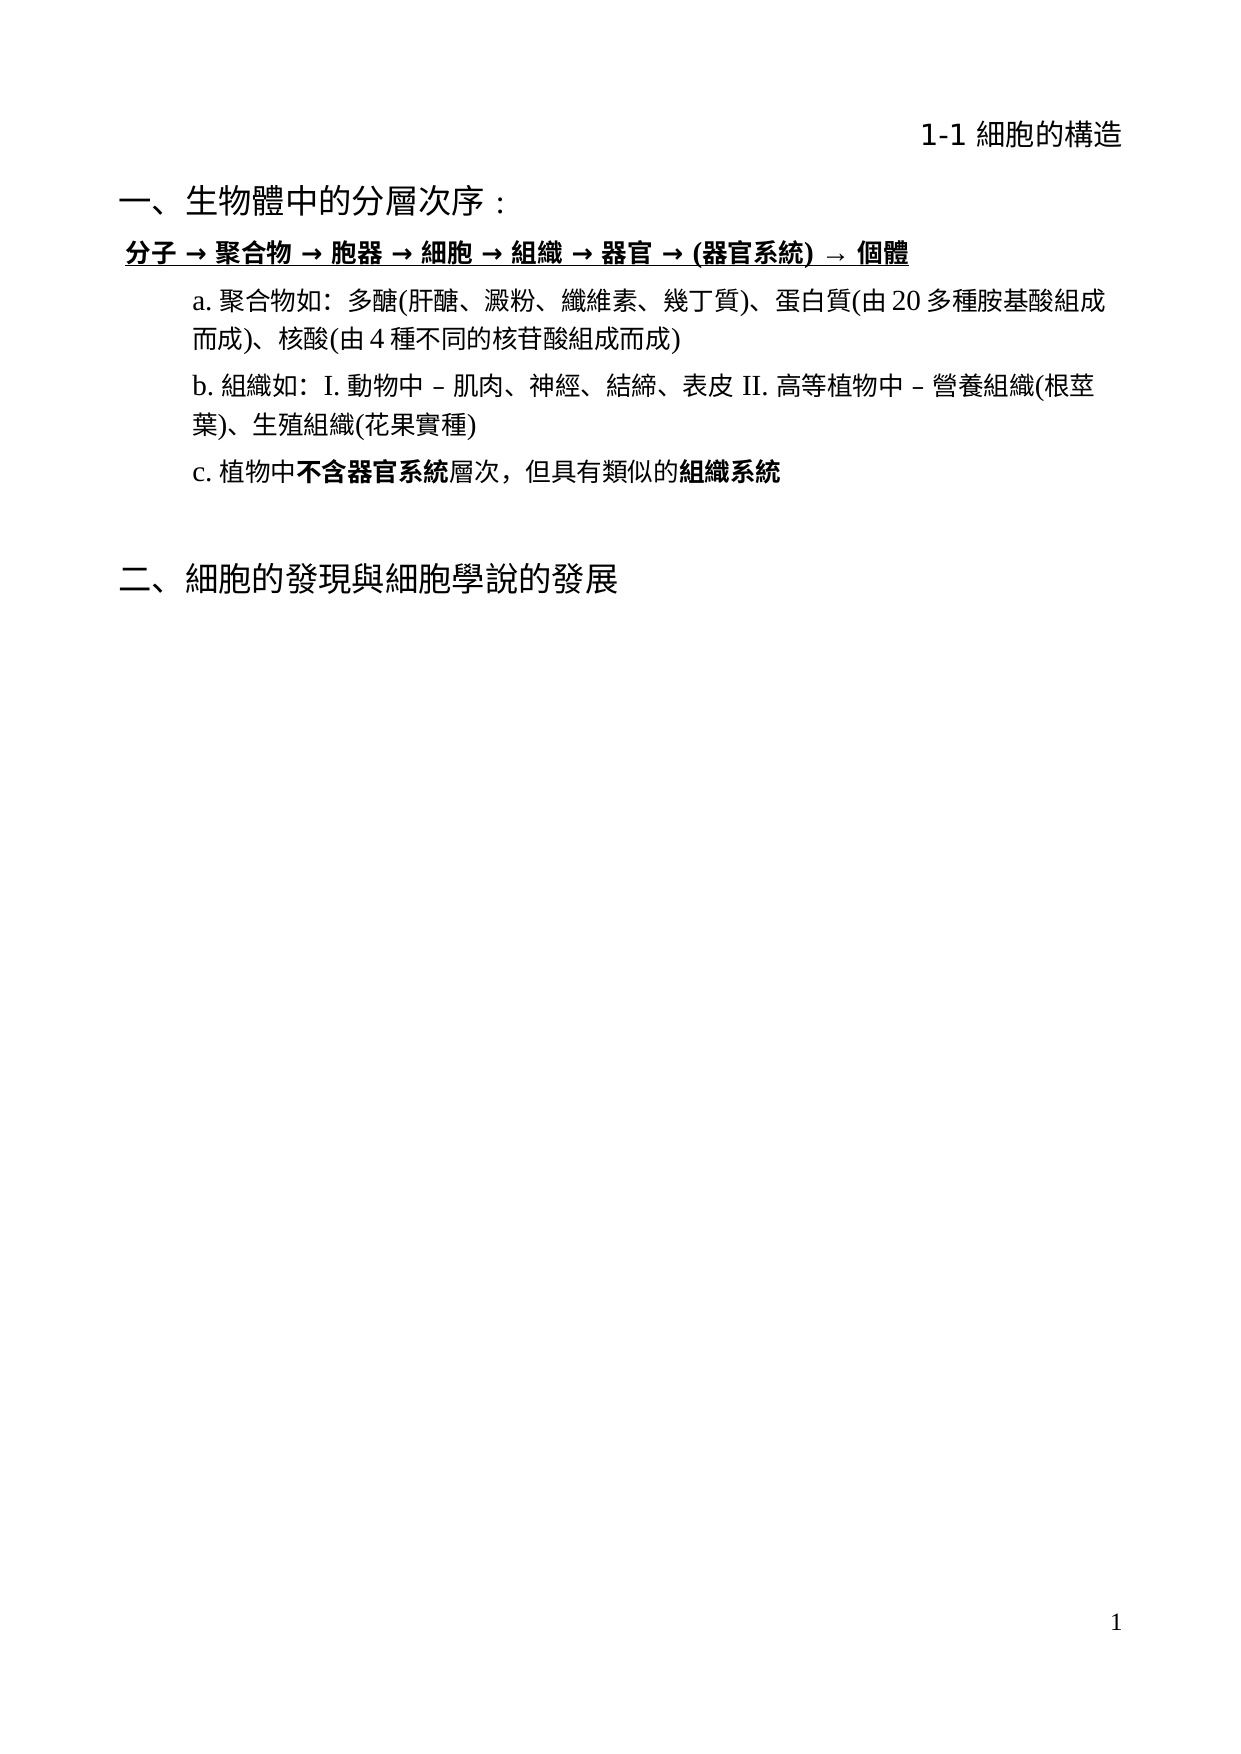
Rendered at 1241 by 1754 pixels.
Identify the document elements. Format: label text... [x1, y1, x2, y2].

text 二、細胞的發現與細胞學說的發展 [118, 561, 1122, 599]
text 分子 → 聚合物 → 胞器 → 細胞 → 組織 → 器官 → (器官系統) → 個體 [118, 236, 1122, 269]
text a. 聚合物如：多醣(肝醣、澱粉、纖維素、幾丁質)、蛋白質(由20多種胺基酸組成 而成)、核酸(由4種不同的核苷酸組成而成) [118, 283, 1122, 355]
text b. 組織如：I. 動物中 – 肌肉、神經、結締、表皮 II. 高等植物中 – 營養組織(根莖 葉)、生殖組織(花果實種) [118, 368, 1122, 441]
text 一、生物體中的分層次序 : [118, 182, 1122, 221]
text c. 植物中不含器官系統層次，但具有類似的組織系統 [118, 454, 1122, 488]
